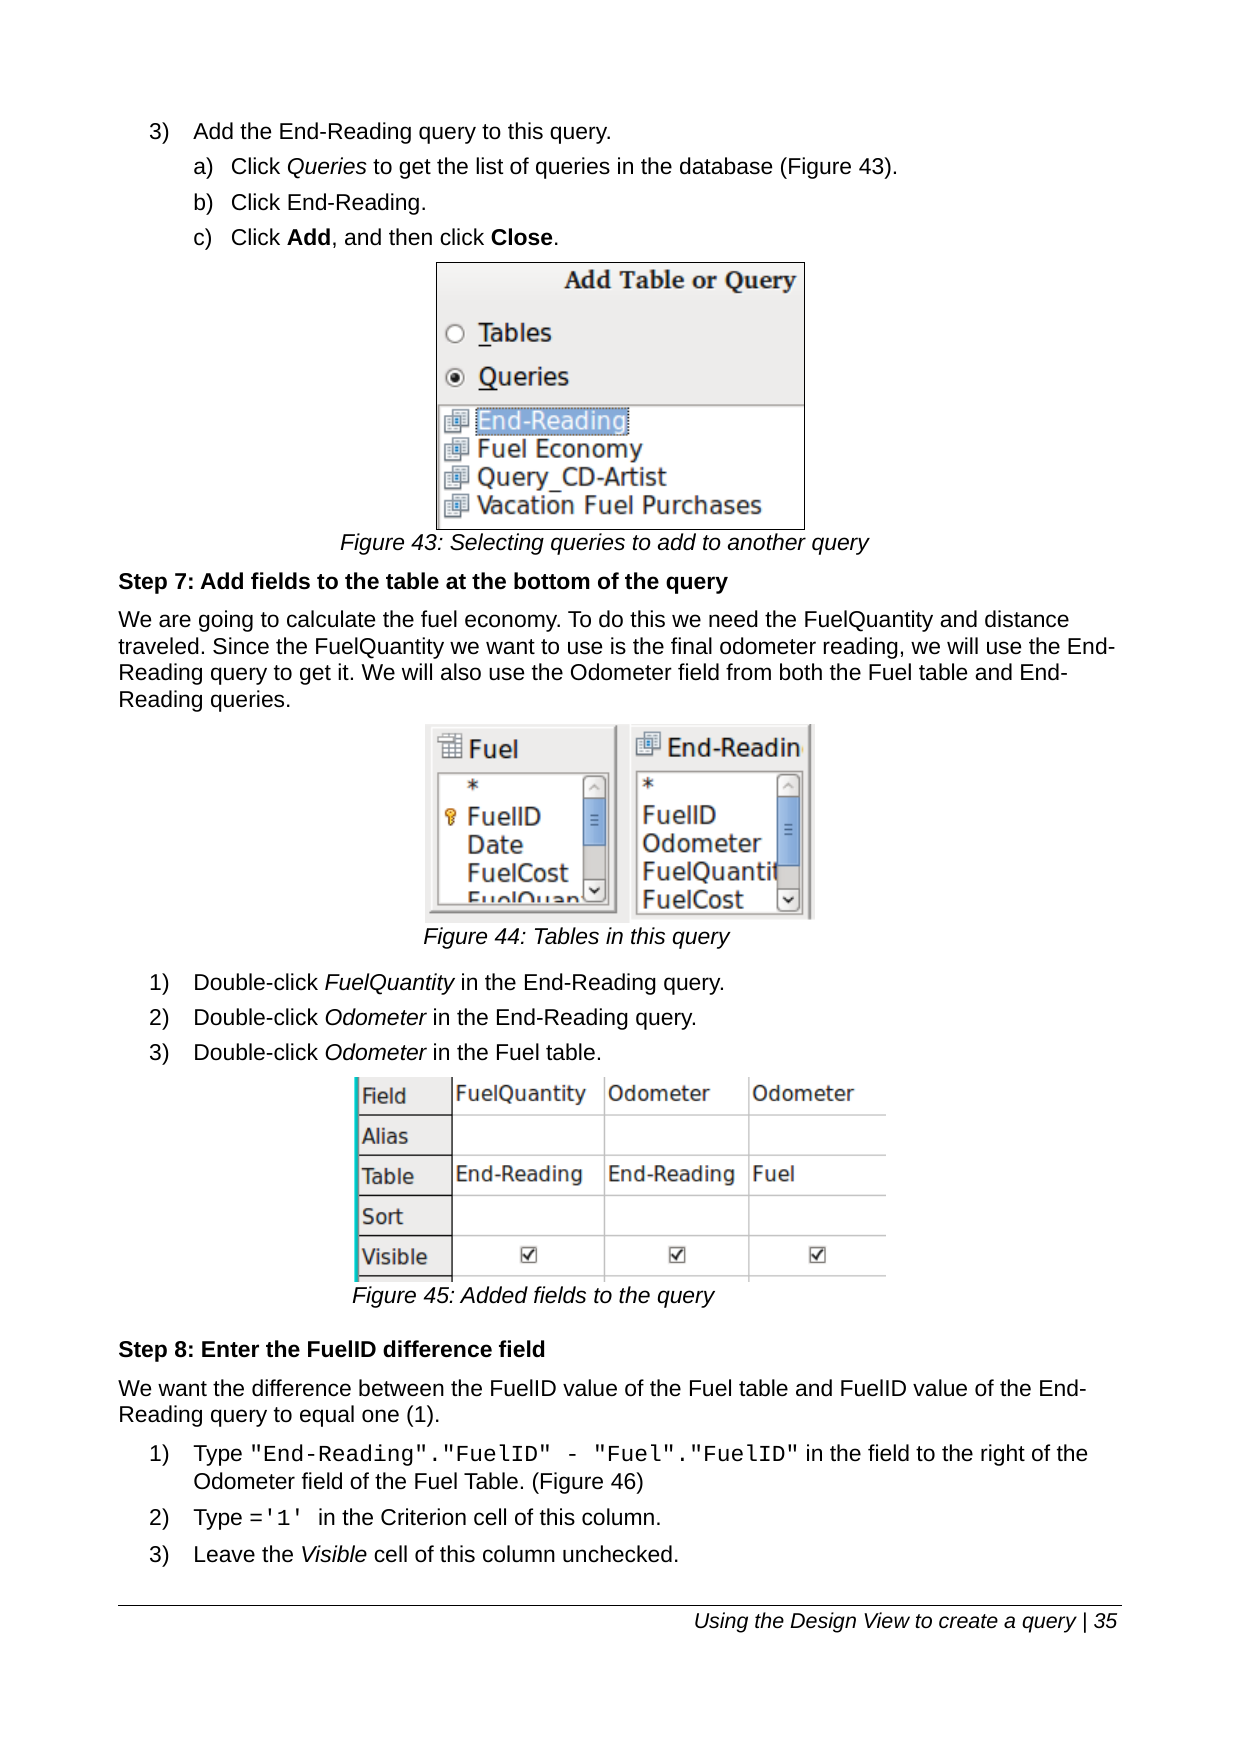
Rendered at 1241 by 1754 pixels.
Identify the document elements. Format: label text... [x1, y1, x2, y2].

picture [437, 263, 804, 529]
text We are going to calculate the fuel economy. To do this we need the FuelQuantity and distance traveled. Since the FuelQuantity we want to use is the final odometer reading, we will use the End-Reading query to get it. We will also use the Odometer field from both the Fuel table and End-Reading queries. [118, 606, 1122, 712]
list Double-click FuelQuantity in the End-Reading query. [169, 968, 1122, 995]
list Add the End-Reading query to this query. [169, 118, 1122, 144]
list Click Queries to get the list of queries in the database (Figure 43). [193, 153, 1122, 180]
list Leave the Visible cell of this column unchecked. [169, 1541, 1122, 1567]
list Type "End-Reading"."FuelID" - "Fuel"."FuelID" in the field to the right of the Odometer field of the Fuel Table. (Figure 46) [169, 1440, 1122, 1495]
text Step 7: Add fields to the table at the bottom of the query [118, 568, 1122, 594]
text Figure 45: Added fields to the query [352, 1077, 888, 1308]
list Double-click Odometer in the Fuel table. [169, 1039, 1122, 1065]
list Type ='1' in the Criterion cell of this column. [169, 1503, 1122, 1532]
picture [354, 1077, 886, 1282]
list Click End-Reading. [193, 188, 1122, 215]
text Step 8: Enter the FuelID difference field [118, 1336, 1122, 1362]
list Double-click Odometer in the End-Reading query. [169, 1004, 1122, 1030]
list Click Add, and then click Close. [193, 224, 1122, 250]
picture [425, 724, 815, 923]
text Figure 43: Selecting queries to add to another query [340, 262, 900, 556]
text Figure 44: Tables in this query [423, 724, 817, 949]
text We want the difference between the FuelID value of the Fuel table and FuelID value of the End-Reading query to equal one (1). [118, 1375, 1122, 1427]
